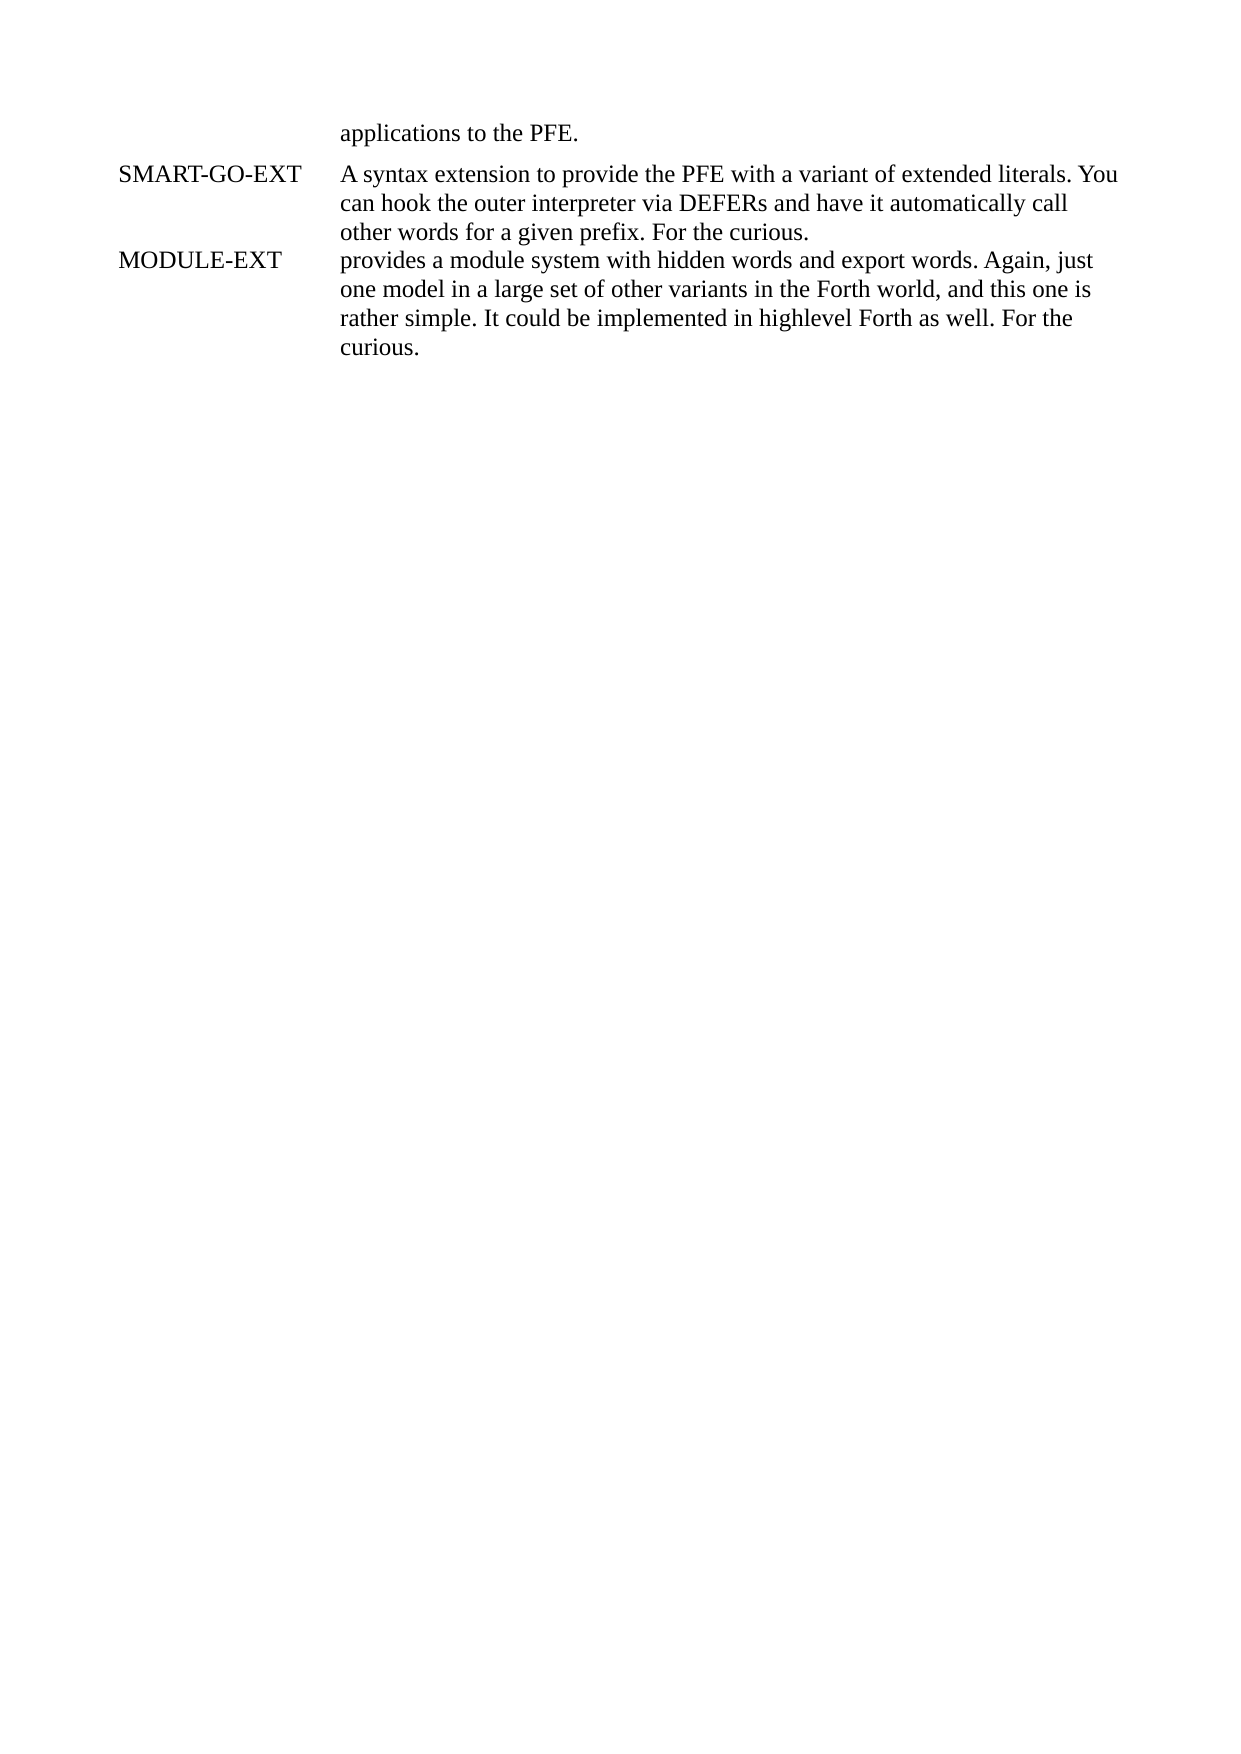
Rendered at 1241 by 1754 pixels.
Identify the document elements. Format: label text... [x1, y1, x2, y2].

table_cell [118, 118, 340, 159]
table_cell A syntax extension to provide the PFE with a variant of extended literals. You can hook the outer interpreter via DEFERs and have it automatically call other words for a given prefix. For the curious. [340, 159, 1122, 246]
table_cell provides a module system with hidden words and export words. Again, just one model in a large set of other variants in the Forth world, and this one is rather simple. It could be implemented in highlevel Forth as well. For the curious. [340, 246, 1122, 361]
table_cell SMART-GO-EXT [118, 159, 340, 246]
table_cell applications to the PFE. [340, 118, 1122, 159]
table_cell MODULE-EXT [118, 246, 340, 361]
